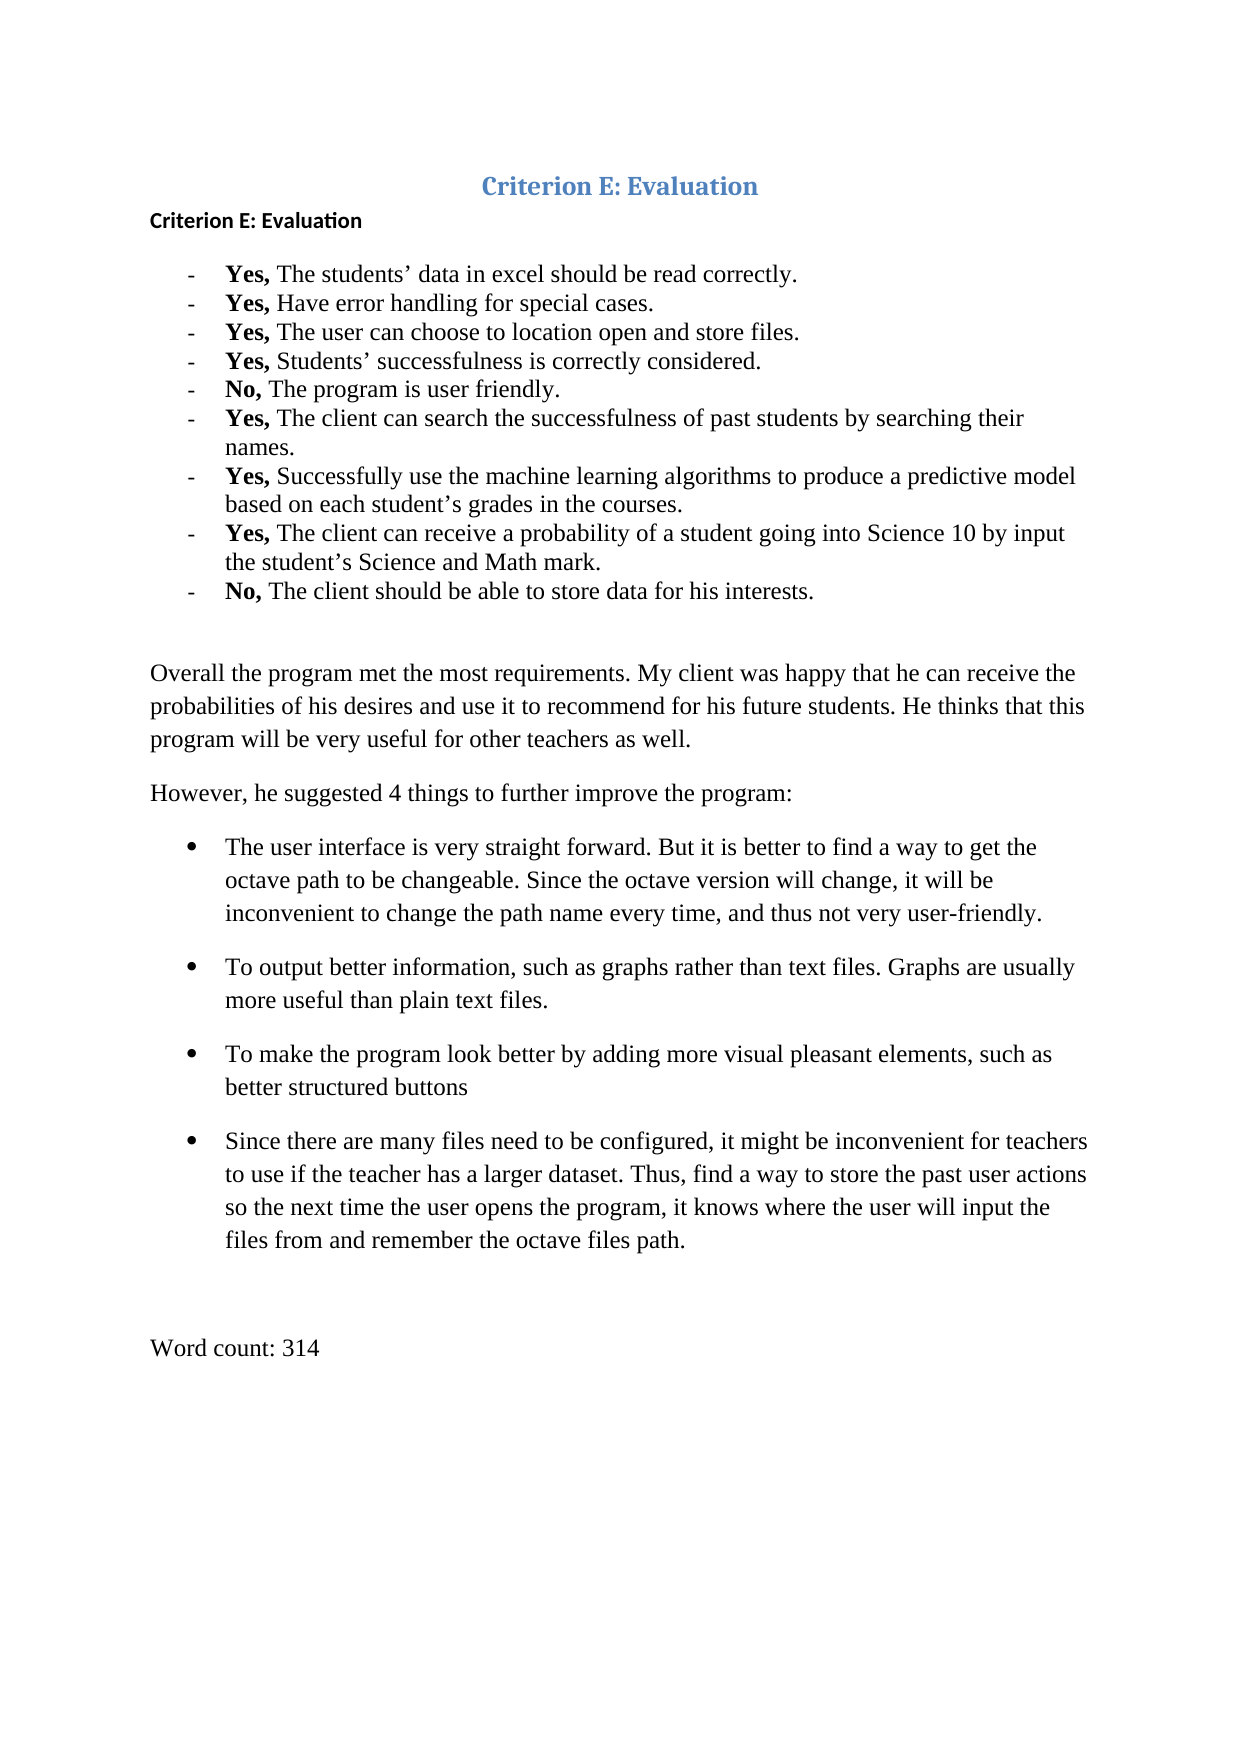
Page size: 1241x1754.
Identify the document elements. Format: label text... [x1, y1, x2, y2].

list To make the program look better by adding more visual pleasant elements, such as better structured buttons [187, 1039, 1090, 1101]
text However, he suggested 4 things to further improve the program: [150, 778, 1090, 807]
subtitle Criterion E: Evaluation [150, 171, 1090, 202]
list No, The program is user friendly. [187, 374, 1090, 403]
list To output better information, such as graphs rather than text files. Graphs are usually more useful than plain text files. [187, 952, 1090, 1014]
list Yes, Successfully use the machine learning algorithms to produce a predictive model based on each student’s grades in the courses. [187, 461, 1090, 518]
list Yes, The client can receive a probability of a student going into Science 10 by input the student’s Science and Math mark. [187, 518, 1090, 576]
list No, The client should be able to store data for his interests. [187, 576, 1090, 604]
list Yes, The students’ data in excel should be read correctly. [187, 259, 1090, 288]
text Overall the program met the most requirements. My client was happy that he can receive the probabilities of his desires and use it to recommend for his future students. He thinks that this program will be very useful for other teachers as well. [150, 658, 1090, 753]
text Word count: 314 [150, 1333, 1090, 1361]
list Yes, The user can choose to location open and store files. [187, 317, 1090, 346]
text Criterion E: Evaluation [150, 207, 1090, 234]
list The user interface is very straight forward. But it is better to find a way to get the octave path to be changeable. Since the octave version will change, it will be inconvenient to change the path name every time, and thus not very user-friendly. [187, 832, 1090, 927]
list Yes, The client can search the successfulness of past students by searching their names. [187, 403, 1090, 461]
list Since there are many files need to be configured, it might be inconvenient for teachers to use if the teacher has a larger dataset. Thus, find a way to store the past user actions so the next time the user opens the program, it knows where the user will input the files from and remember the octave files path. [187, 1126, 1090, 1254]
list Yes, Students’ successfulness is correctly considered. [187, 346, 1090, 374]
list Yes, Have error handling for special cases. [187, 288, 1090, 317]
